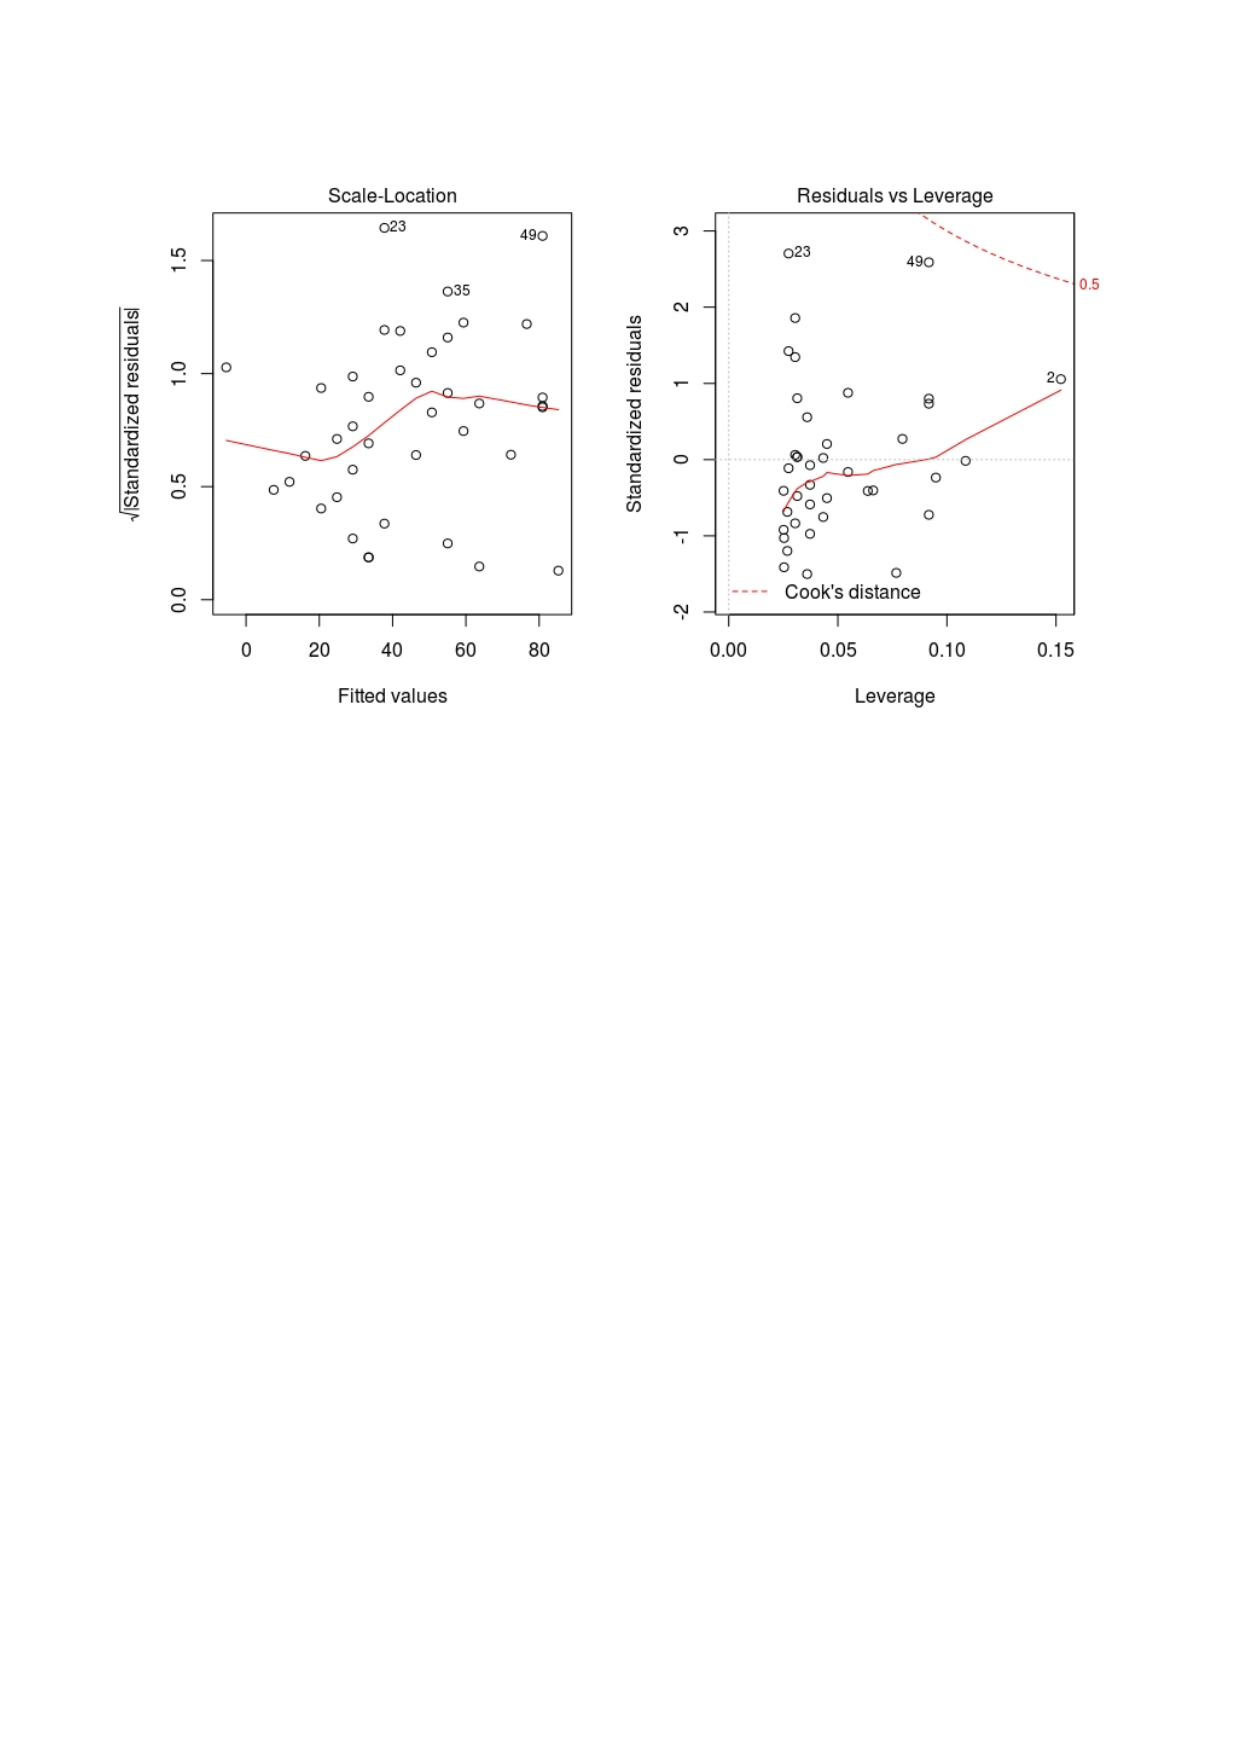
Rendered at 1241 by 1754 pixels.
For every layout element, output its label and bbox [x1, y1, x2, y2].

picture [118, 118, 1123, 733]
